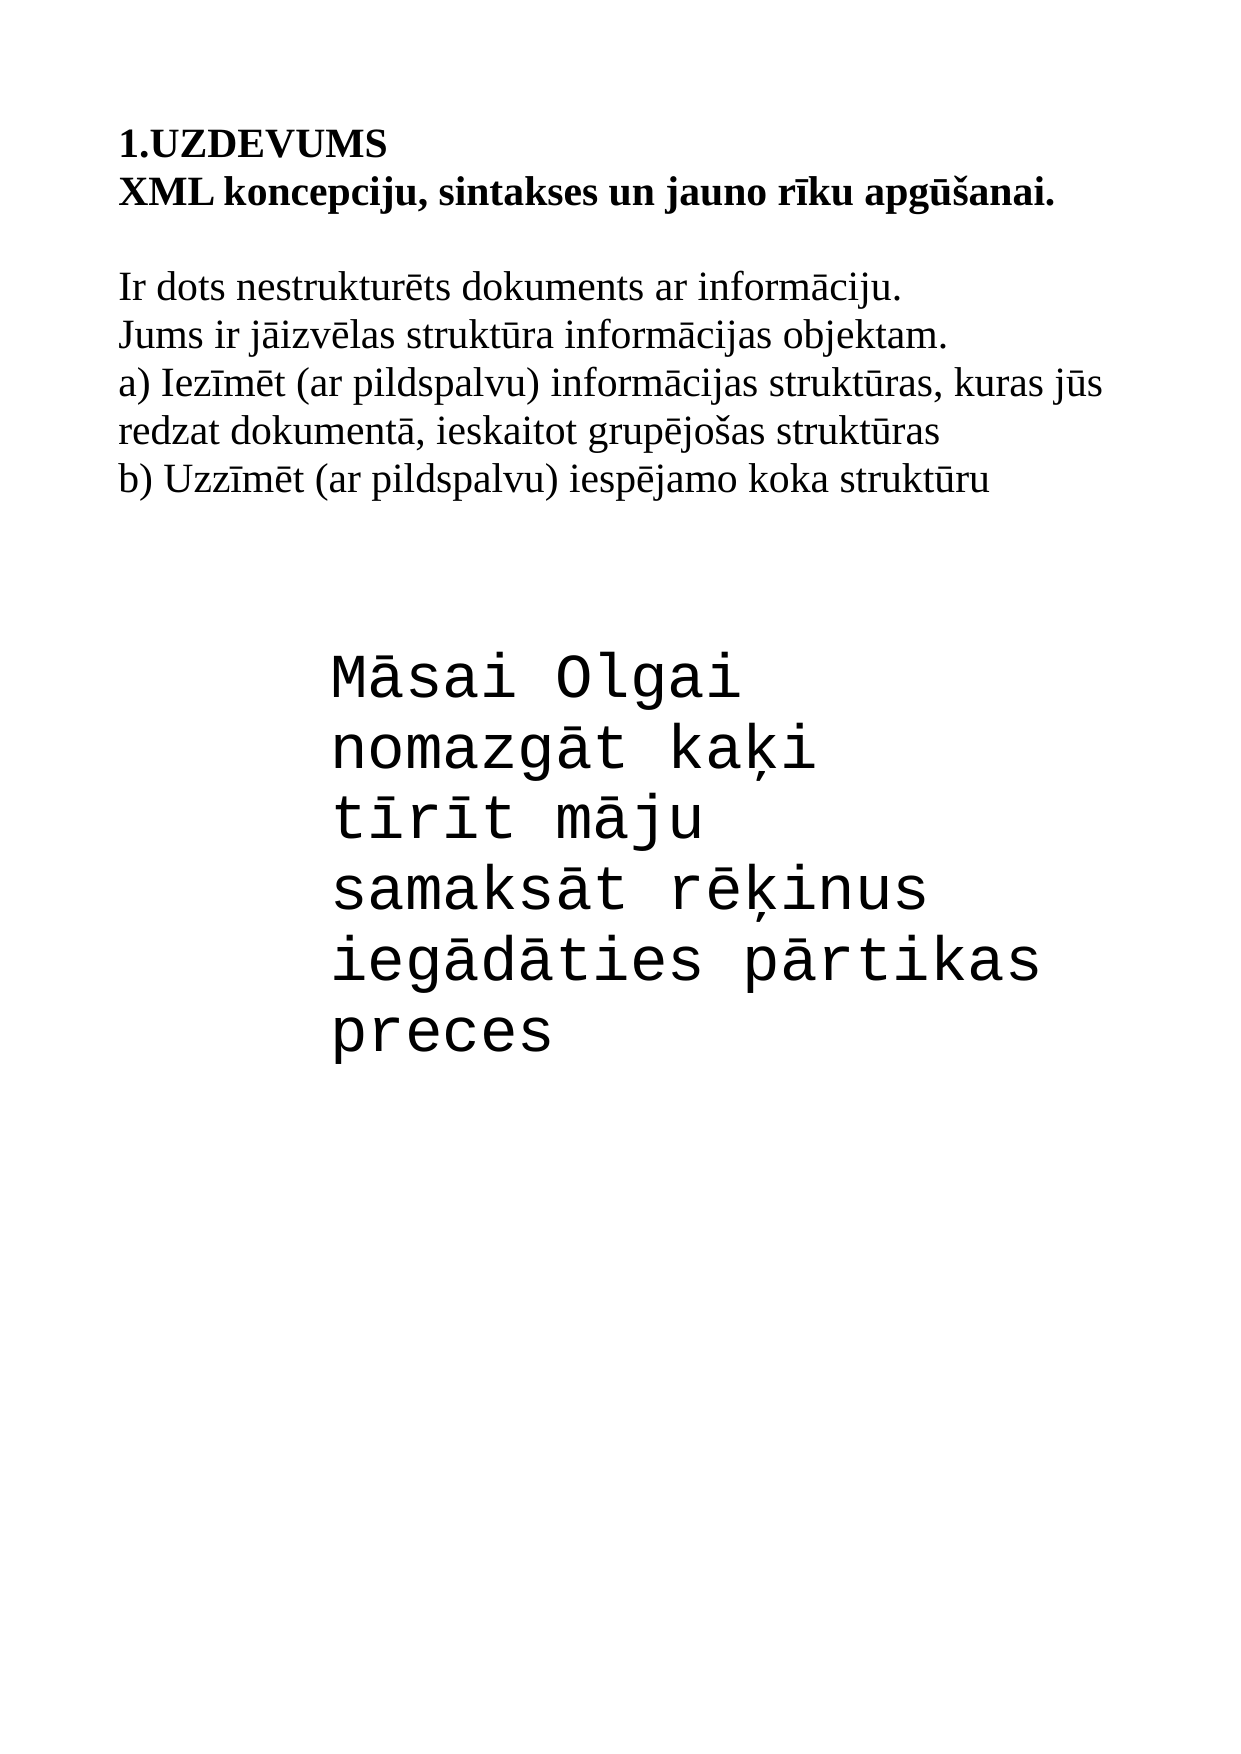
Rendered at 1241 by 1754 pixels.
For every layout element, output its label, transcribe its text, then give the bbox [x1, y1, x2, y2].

text iegādāties pārtikas preces [330, 928, 1122, 1070]
text tīrīt māju [330, 787, 1122, 858]
text Māsai Olgai [330, 645, 1122, 716]
text samaksāt rēķinus [330, 858, 1122, 928]
text nomazgāt kaķi [330, 716, 1122, 787]
text XML koncepciju, sintakses un jauno rīku apgūšanai. [118, 166, 1122, 214]
text Jums ir jāizvēlas struktūra informācijas objektam. [118, 310, 1122, 358]
text a) Iezīmēt (ar pildspalvu) informācijas struktūras, kuras jūs redzat dokumentā, ieskaitot grupējošas struktūras [118, 358, 1122, 453]
text 1.UZDEVUMS [118, 118, 1122, 166]
text b) Uzzīmēt (ar pildspalvu) iespējamo koka struktūru [118, 453, 1122, 501]
text Ir dots nestrukturēts dokuments ar informāciju. [118, 262, 1122, 310]
